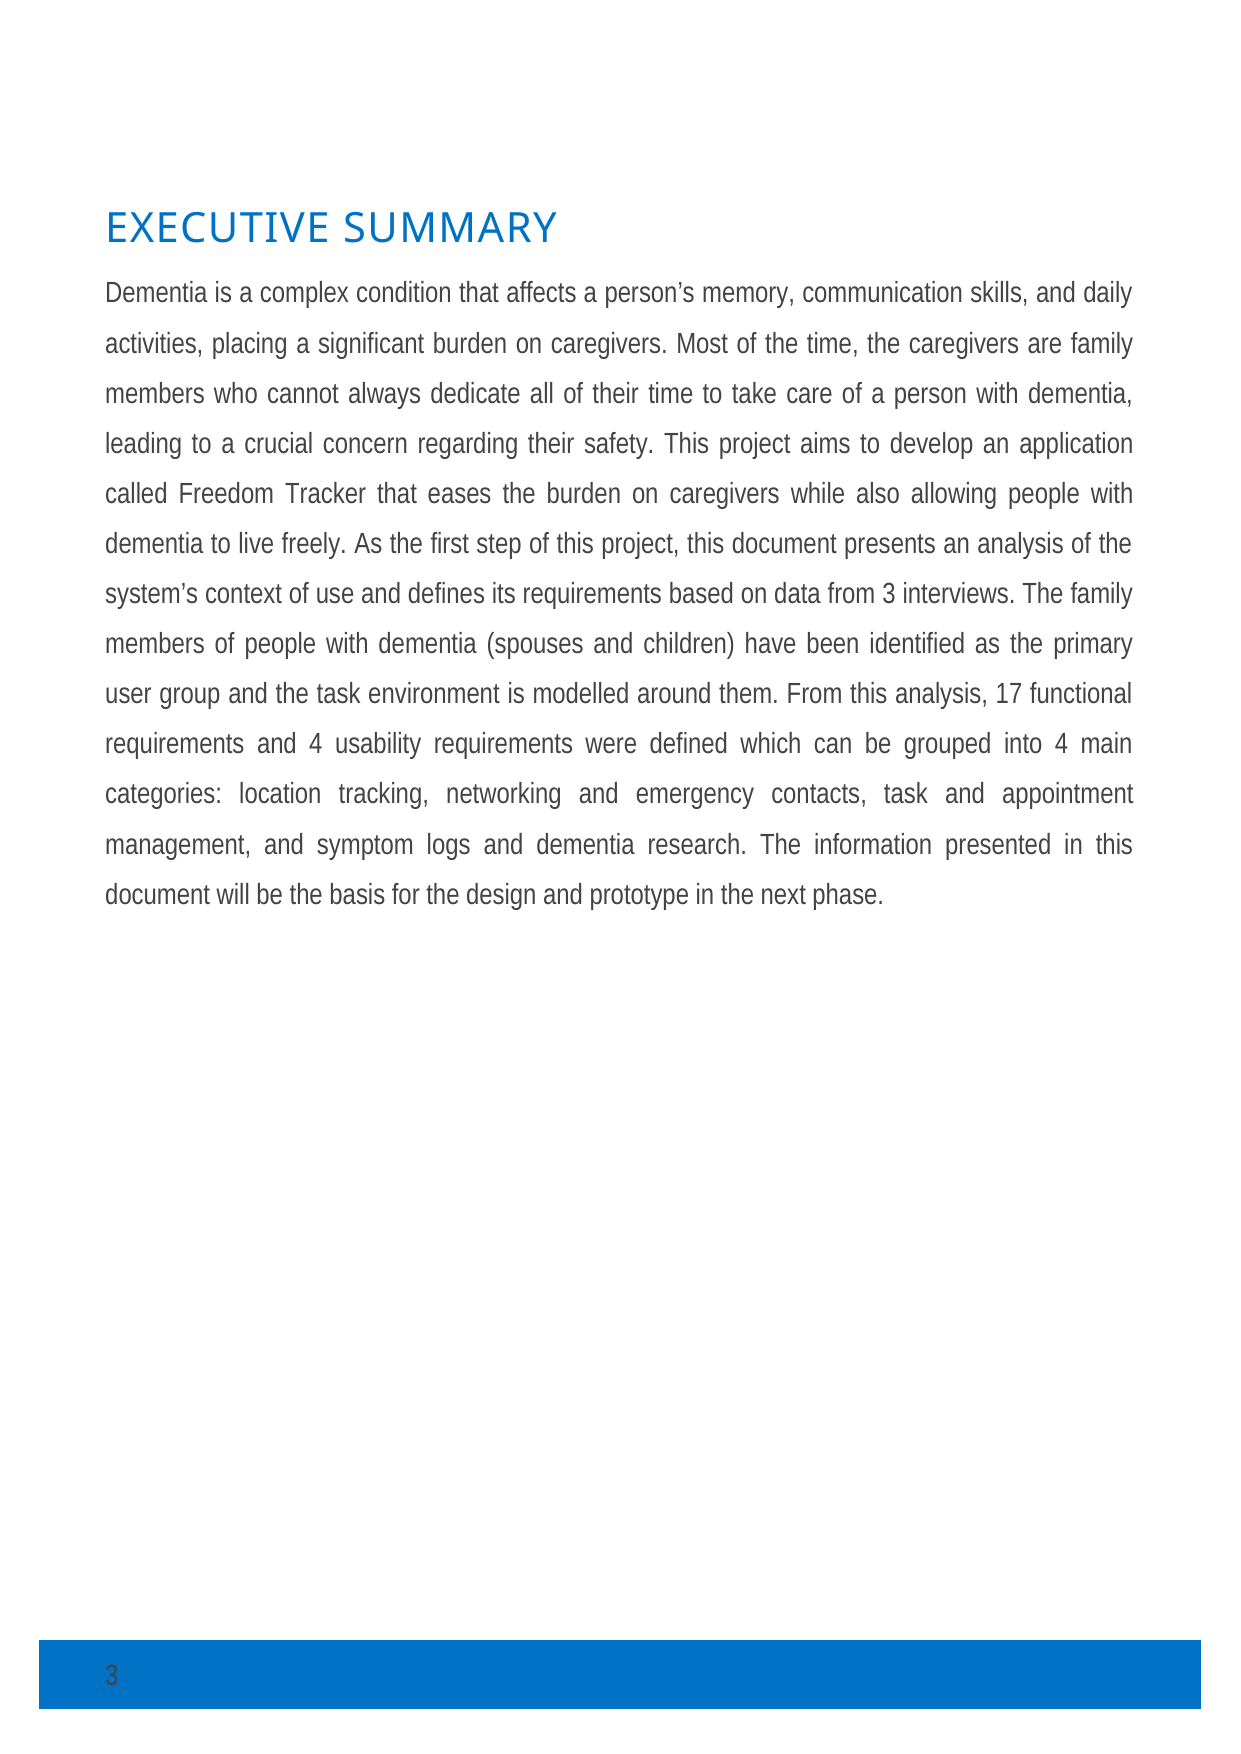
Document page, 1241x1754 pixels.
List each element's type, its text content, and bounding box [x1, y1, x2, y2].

subtitle Executive Summary [105, 198, 1135, 255]
text Dementia is a complex condition that affects a person’s memory, communication skills, and daily activities, placing a significant burden on caregivers. Most of the time, the caregivers are family members who cannot always dedicate all of their time to take care of a person with dementia, leading to a crucial concern regarding their safety. This project aims to develop an application called Freedom Tracker that eases the burden on caregivers while also allowing people with dementia to live freely. As the first step of this project, this document presents an analysis of the system’s context of use and defines its requirements based on data from 3 interviews. The family members of people with dementia (spouses and children) have been identified as the primary user group and the task environment is modelled around them. From this analysis, 17 functional requirements and 4 usability requirements were defined which can be grouped into 4 main categories: location tracking, networking and emergency contacts, task and appointment management, and symptom logs and dementia research. The information presented in this document will be the basis for the design and prototype in the next phase. [105, 276, 1135, 910]
